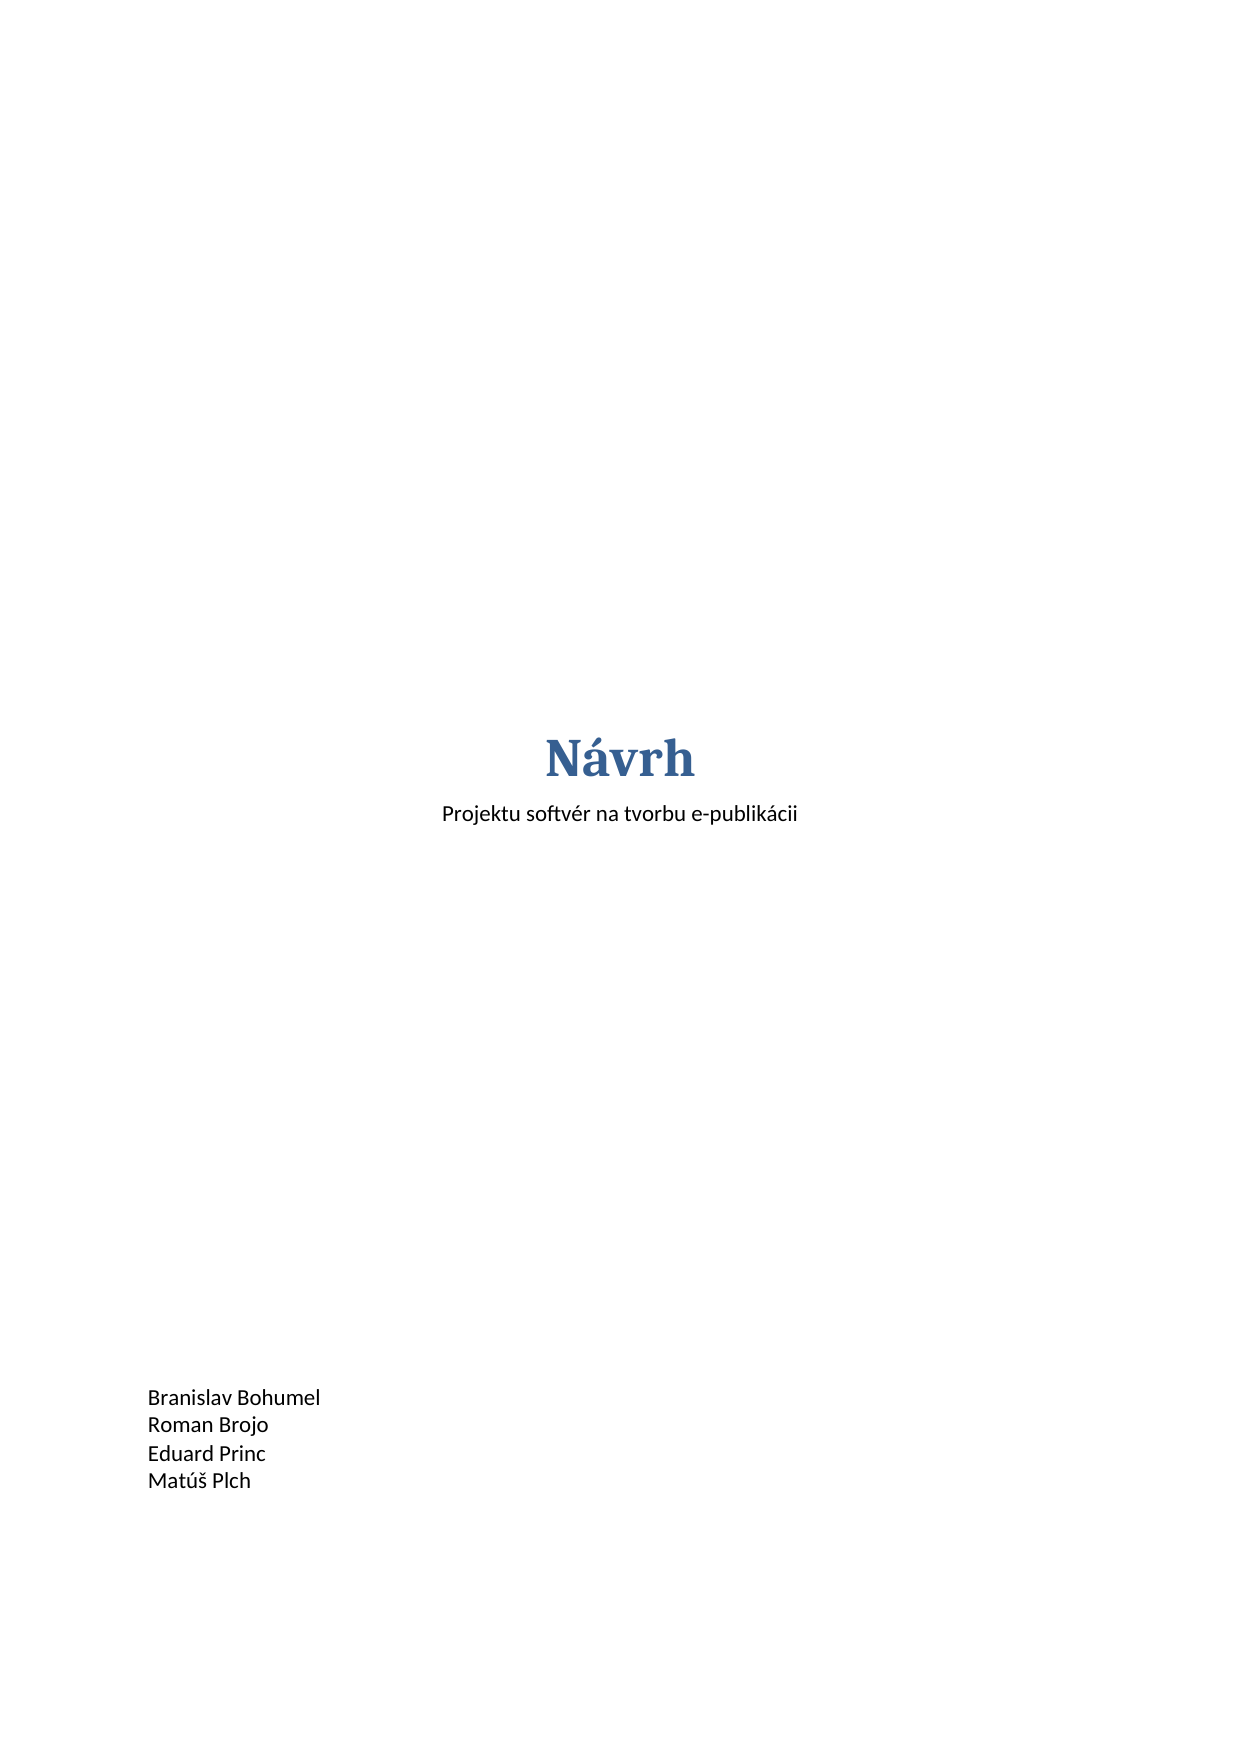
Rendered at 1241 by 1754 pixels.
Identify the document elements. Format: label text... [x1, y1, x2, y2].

text Eduard Princ [148, 1439, 1093, 1467]
text Branislav Bohumel [148, 1383, 1093, 1411]
text Projektu softvér na tvorbu e-publikácii [148, 799, 1093, 827]
text Matúš Plch [148, 1467, 1093, 1495]
subtitle Návrh [148, 728, 1093, 790]
text Roman Brojo [148, 1411, 1093, 1439]
